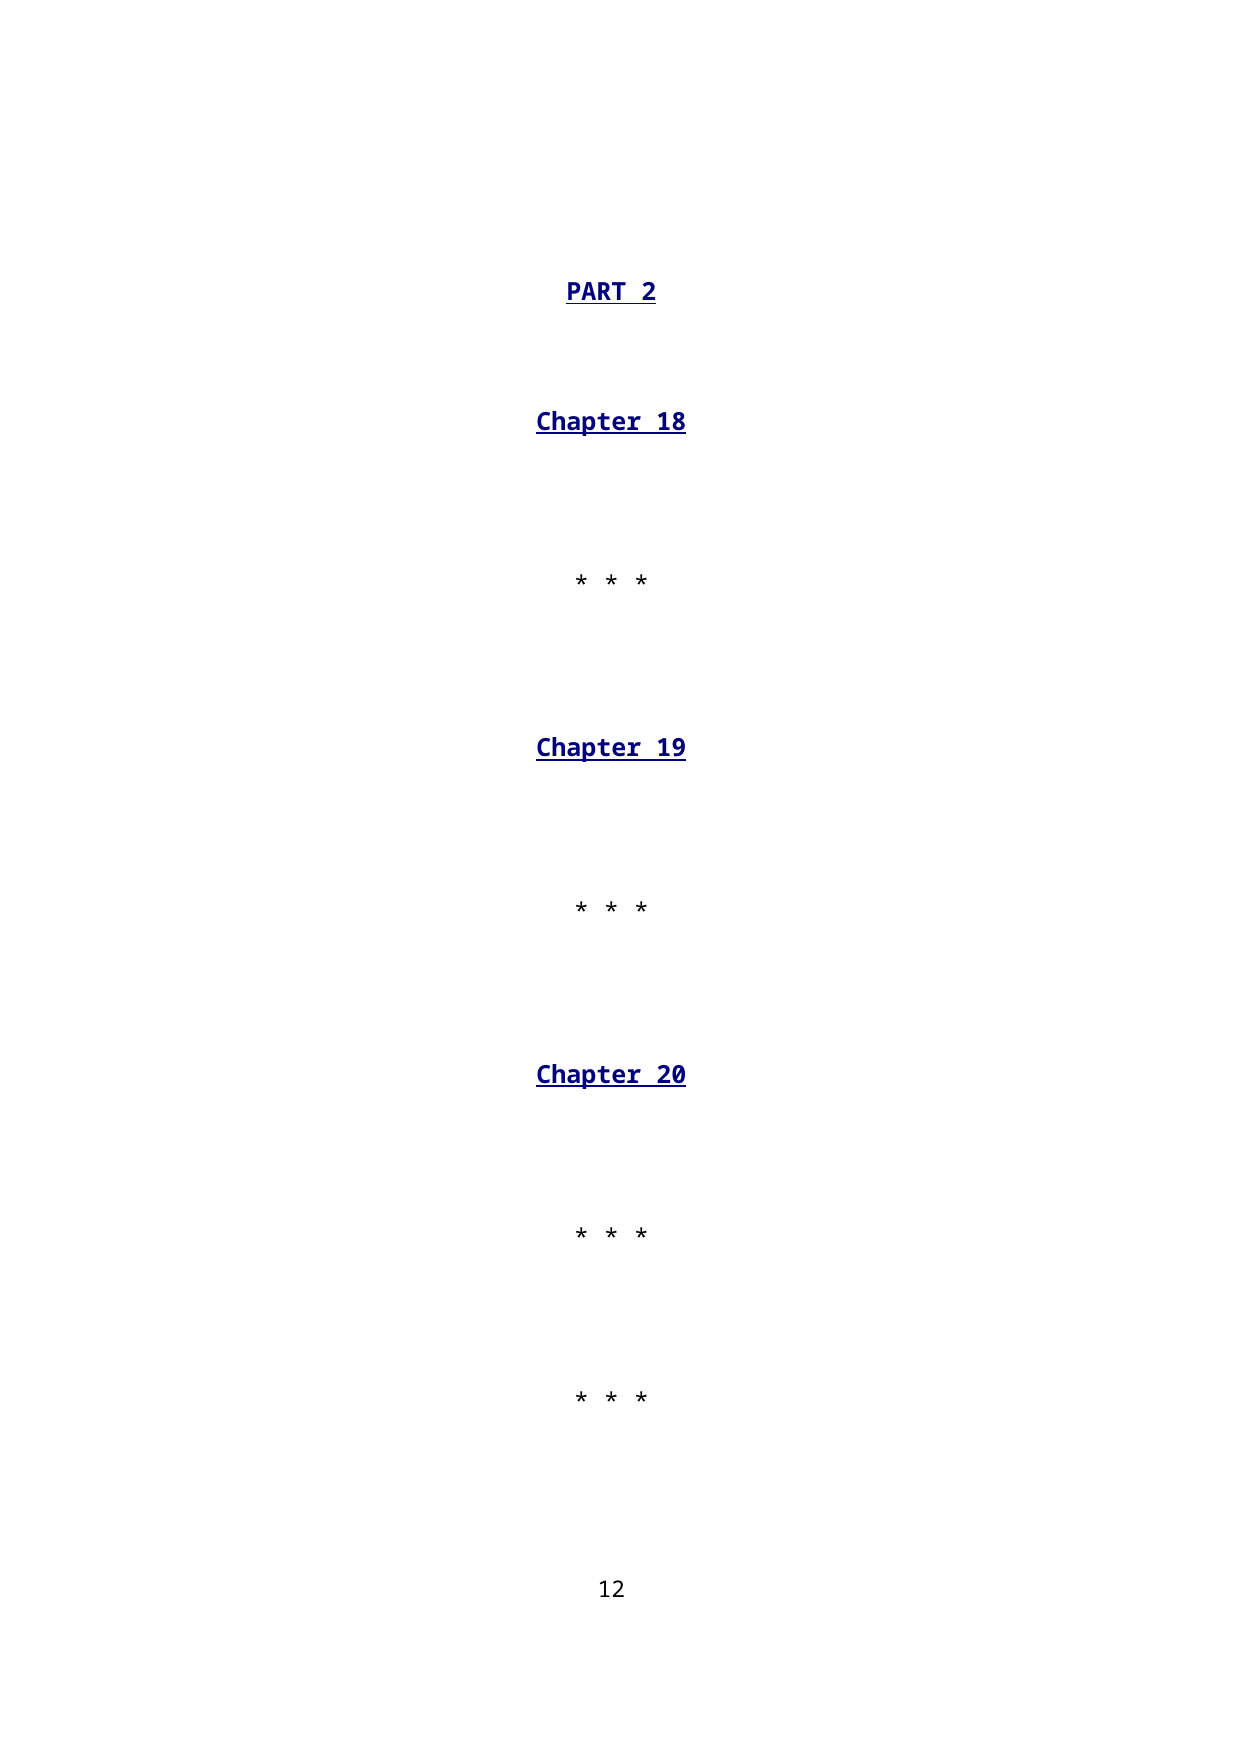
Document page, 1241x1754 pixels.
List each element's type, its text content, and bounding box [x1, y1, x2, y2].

subtitle * * * [159, 1212, 1063, 1255]
subtitle Chapter 18 [159, 395, 1063, 438]
subtitle Chapter 19 [159, 722, 1063, 765]
subtitle Part 2 [159, 266, 1063, 309]
subtitle * * * [159, 885, 1063, 928]
subtitle Chapter 20 [159, 1049, 1063, 1092]
subtitle * * * [159, 1375, 1063, 1418]
subtitle * * * [159, 559, 1063, 602]
